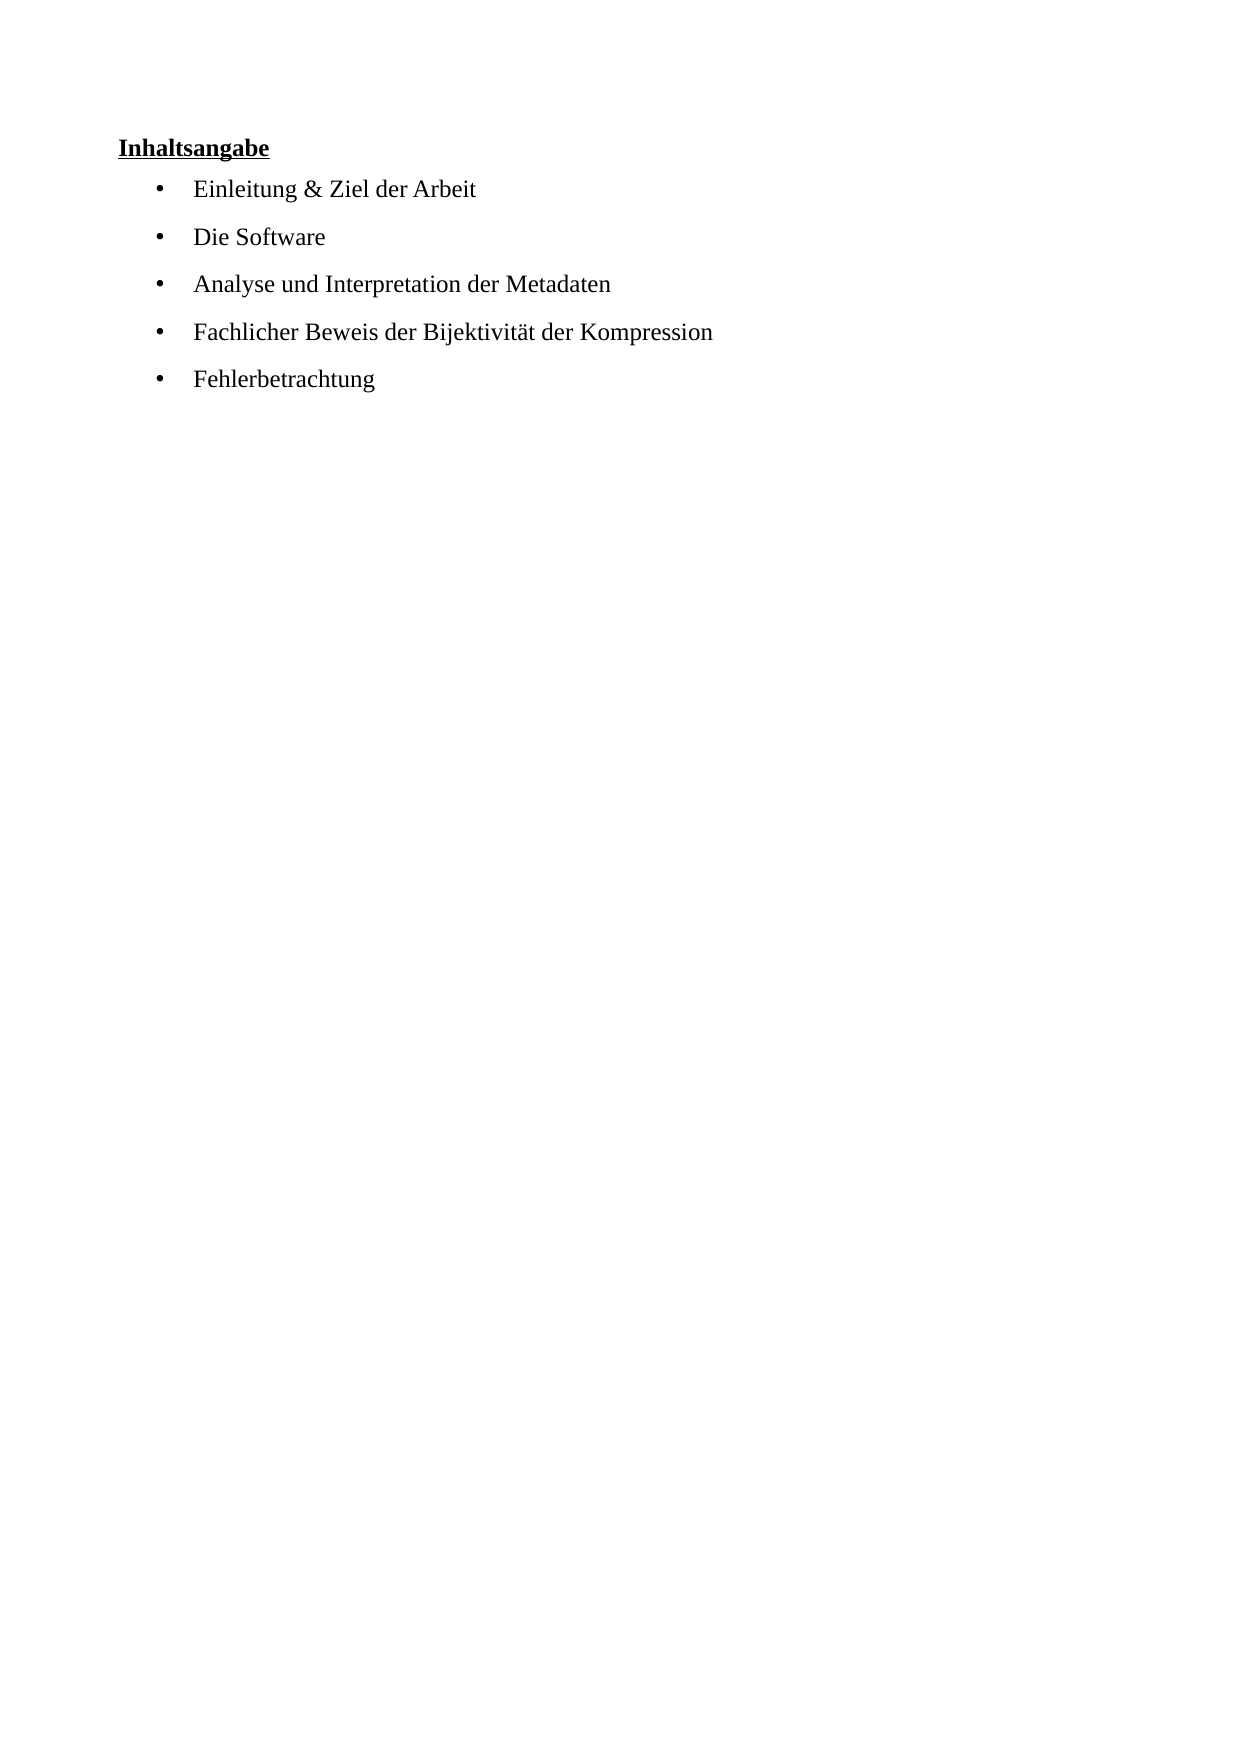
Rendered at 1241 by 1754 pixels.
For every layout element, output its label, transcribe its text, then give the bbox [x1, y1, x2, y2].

list Einleitung & Ziel der Arbeit [156, 174, 1122, 203]
list Fehlerbetrachtung [156, 364, 1122, 393]
subtitle Inhaltsangabe [118, 133, 1122, 161]
list Die Software [156, 222, 1122, 250]
list Fachlicher Beweis der Bijektivität der Kompression [156, 317, 1122, 346]
list Analyse und Interpretation der Metadaten [156, 269, 1122, 298]
